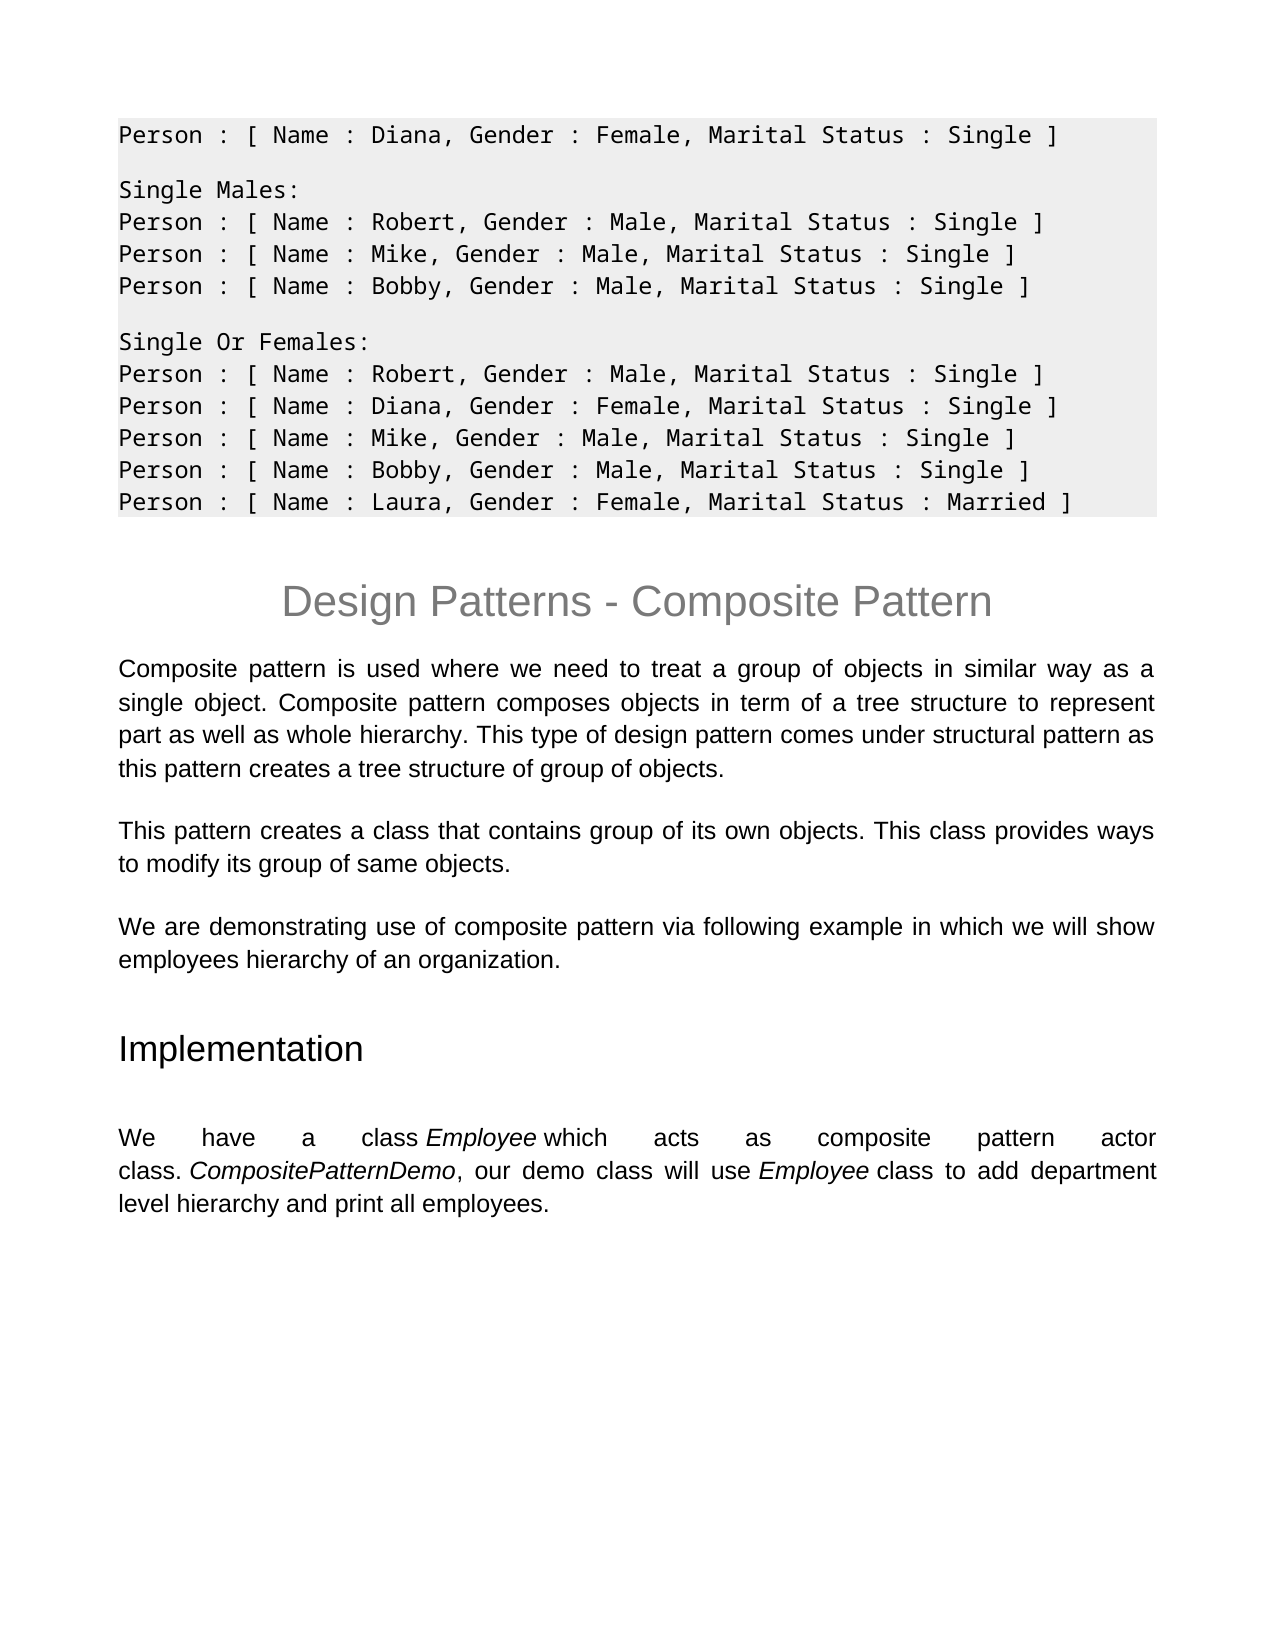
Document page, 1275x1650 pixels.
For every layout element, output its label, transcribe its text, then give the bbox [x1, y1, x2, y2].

text Single Males: [118, 174, 1157, 206]
text Person : [ Name : Diana, Gender : Female, Marital Status : Single ] [118, 389, 1157, 421]
text Person : [ Name : Laura, Gender : Female, Marital Status : Married ] [118, 485, 1157, 517]
text We are demonstrating use of composite pattern via following example in which we will show employees hierarchy of an organization. [118, 912, 1157, 973]
text We have a class Employee which acts as composite pattern actor class. CompositePatternDemo, our demo class will use Employee class to add department level hierarchy and print all employees. [118, 1123, 1157, 1218]
text Person : [ Name : Bobby, Gender : Male, Marital Status : Single ] [118, 453, 1157, 485]
subtitle Implementation [118, 1028, 1157, 1069]
subtitle Design Patterns - Composite Pattern [118, 575, 1157, 626]
text Person : [ Name : Diana, Gender : Female, Marital Status : Single ] [118, 118, 1157, 150]
text Person : [ Name : Robert, Gender : Male, Marital Status : Single ] [118, 206, 1157, 238]
text Person : [ Name : Robert, Gender : Male, Marital Status : Single ] [118, 357, 1157, 389]
text Person : [ Name : Mike, Gender : Male, Marital Status : Single ] [118, 421, 1157, 453]
text Composite pattern is used where we need to treat a group of objects in similar way as a single object. Composite pattern composes objects in term of a tree structure to represent part as well as whole hierarchy. This type of design pattern comes under structural pattern as this pattern creates a tree structure of group of objects. [118, 654, 1157, 782]
text This pattern creates a class that contains group of its own objects. This class provides ways to modify its group of same objects. [118, 816, 1157, 878]
text Person : [ Name : Mike, Gender : Male, Marital Status : Single ] [118, 238, 1157, 270]
text Single Or Females: [118, 325, 1157, 357]
text Person : [ Name : Bobby, Gender : Male, Marital Status : Single ] [118, 270, 1157, 302]
